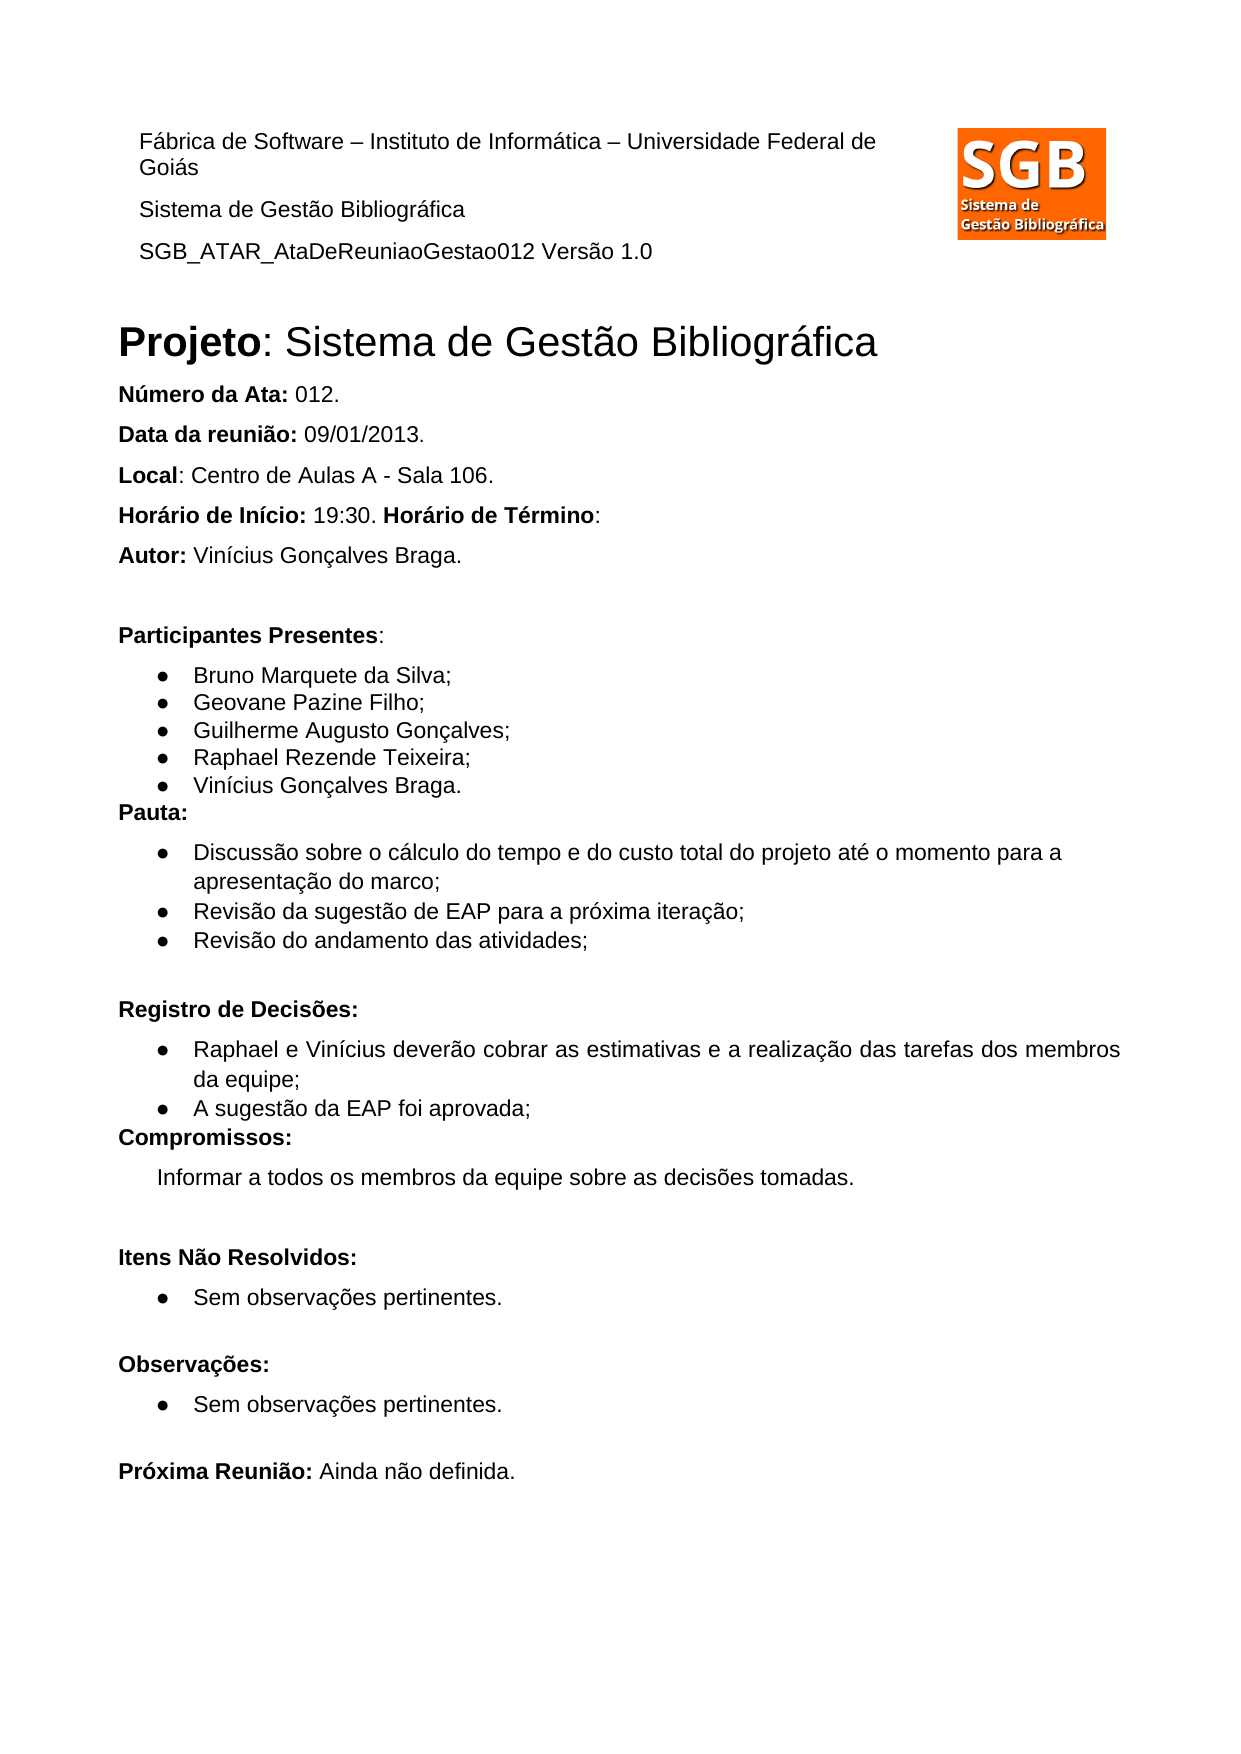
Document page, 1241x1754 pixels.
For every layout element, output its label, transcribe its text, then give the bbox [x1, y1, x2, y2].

text Autor: Vinícius Gonçalves Braga. [118, 543, 1122, 569]
text Projeto: Sistema de Gestão Bibliográfica [118, 319, 1122, 366]
text Horário de Início: 19:30. Horário de Término: [118, 503, 1122, 529]
list Vinícius Gonçalves Braga. [156, 772, 1122, 798]
text Próxima Reunião: Ainda não definida. [118, 1459, 1122, 1485]
list Raphael e Vinícius deverão cobrar as estimativas e a realização das tarefas dos membros da equipe; [156, 1037, 1122, 1092]
text Data da reunião: 09/01/2013. [118, 421, 1122, 447]
list Revisão do andamento das atividades; [156, 928, 1122, 953]
picture [957, 128, 1107, 240]
list Sem observações pertinentes. [156, 1392, 1122, 1417]
text Informar a todos os membros da equipe sobre as decisões tomadas. [118, 1165, 1122, 1191]
text Observações: [118, 1352, 1122, 1377]
text Compromissos: [118, 1125, 1122, 1151]
list Guilherme Augusto Gonçalves; [156, 717, 1122, 743]
list Sem observações pertinentes. [156, 1284, 1122, 1310]
list Discussão sobre o cálculo do tempo e do custo total do projeto até o momento para a apresentação do marco; [156, 839, 1122, 894]
list Raphael Rezende Teixeira; [156, 745, 1122, 771]
text Pauta: [118, 800, 1122, 825]
text Local: Centro de Aulas A - Sala 106. [118, 463, 1122, 489]
list Geovane Pazine Filho; [156, 690, 1122, 716]
text Participantes Presentes: [118, 623, 1122, 648]
list Revisão da sugestão de EAP para a próxima iteração; [156, 898, 1122, 924]
list A sugestão da EAP foi aprovada; [156, 1096, 1122, 1121]
list Bruno Marquete da Silva; [156, 663, 1122, 688]
text Número da Ata: 012. [118, 381, 1122, 407]
text Itens Não Resolvidos: [118, 1245, 1122, 1270]
text Registro de Decisões: [118, 997, 1122, 1023]
